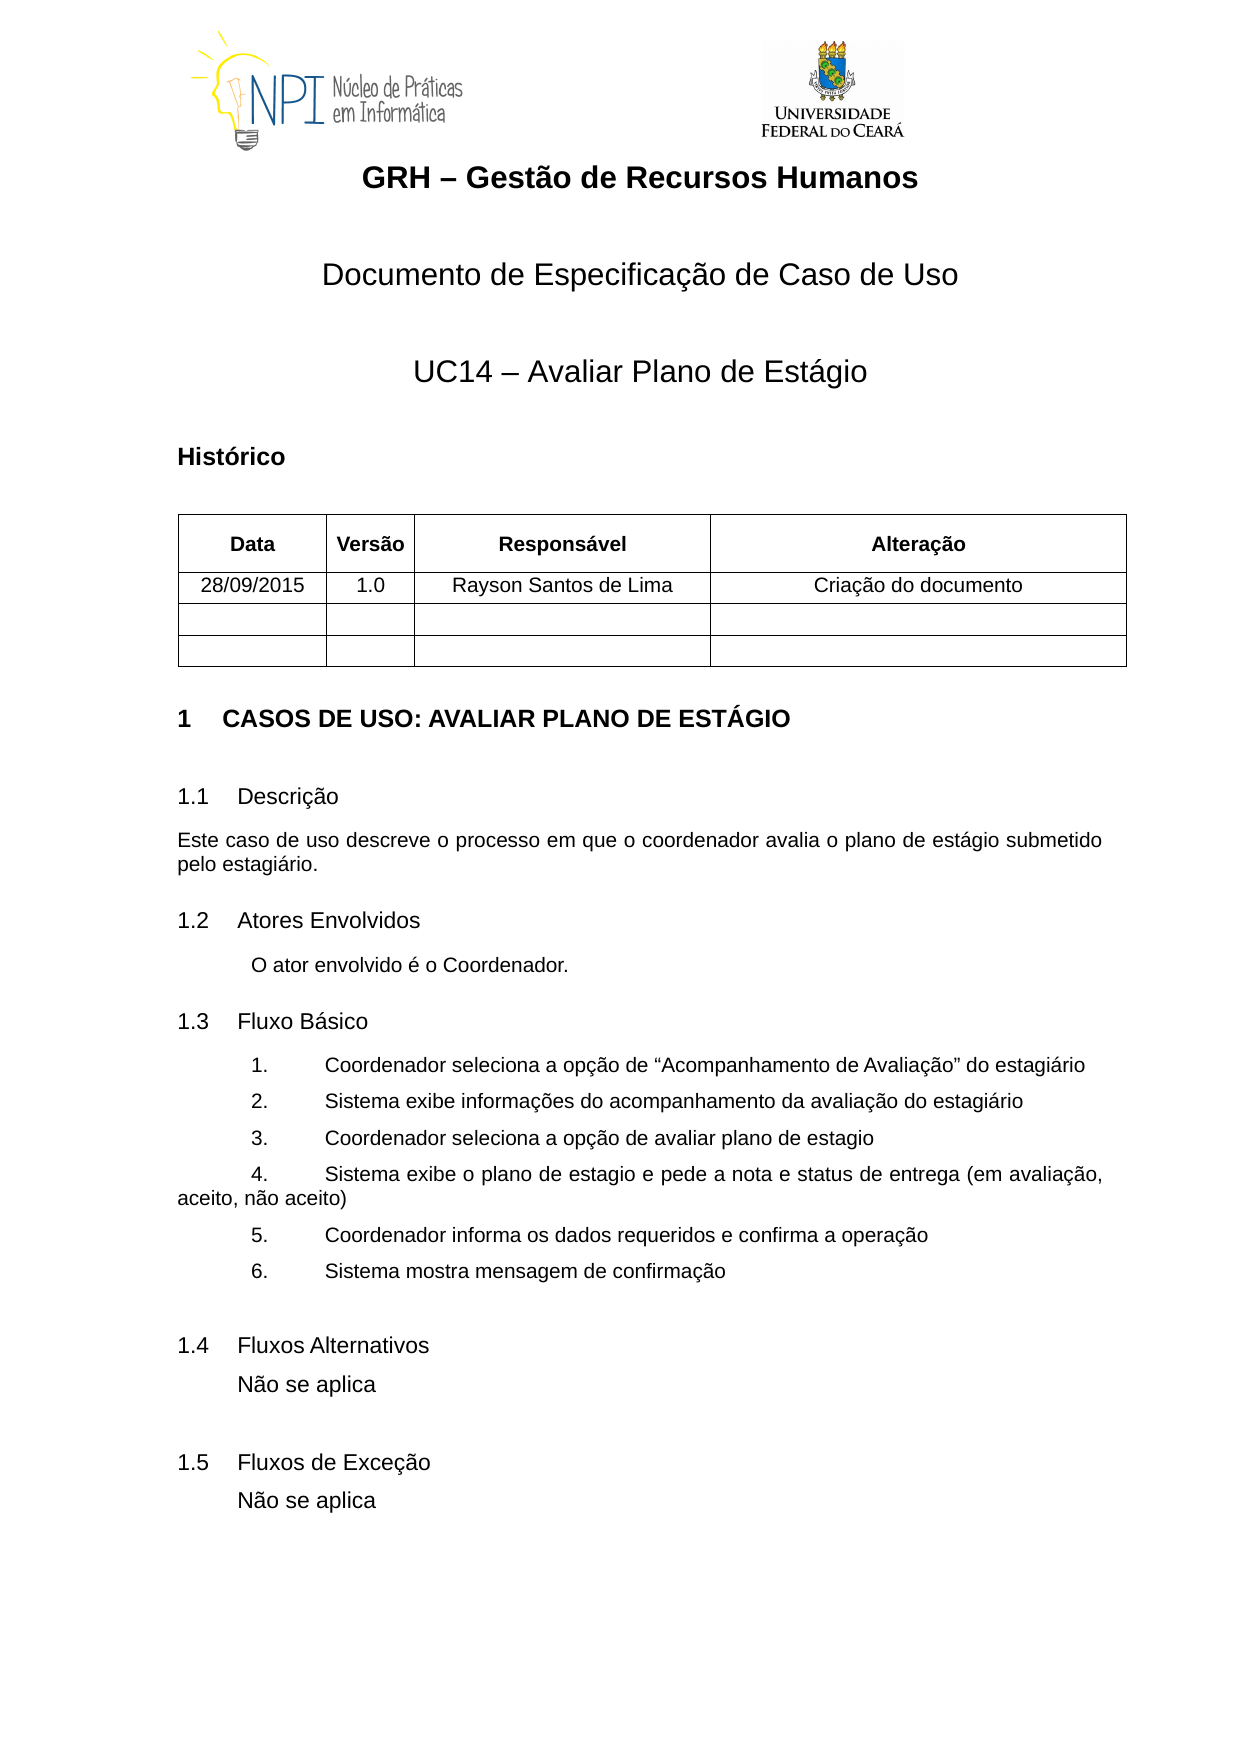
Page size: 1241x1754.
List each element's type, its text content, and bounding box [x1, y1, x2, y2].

table_header Alteração [711, 515, 1126, 572]
table_cell [179, 636, 326, 666]
picture [761, 41, 905, 139]
table_header Data [179, 515, 326, 572]
table_cell [179, 604, 326, 634]
subtitle CASOS DE USO: AVALIAR PLANO DE ESTÁGIO [177, 704, 1104, 733]
text 6. Sistema mostra mensagem de confirmação [177, 1259, 1104, 1283]
text 3. Coordenador seleciona a opção de avaliar plano de estagio [177, 1126, 1104, 1150]
table_header Versão [327, 515, 414, 572]
text 4. Sistema exibe o plano de estagio e pede a nota e status de entrega (em avaliação, aceito, não aceito) [177, 1162, 1104, 1210]
table_header Responsável [415, 515, 710, 572]
text 2. Sistema exibe informações do acompanhamento da avaliação do estagiário [177, 1089, 1104, 1113]
subtitle Fluxo Básico [177, 1008, 1104, 1034]
text UC14 – Avaliar Plano de Estágio [177, 353, 1104, 388]
table_cell [415, 604, 710, 634]
subtitle Atores Envolvidos [177, 907, 1104, 934]
text 1.5 Fluxos de Exceção [177, 1448, 1104, 1475]
table_cell Rayson Santos de Lima [415, 573, 710, 603]
text O ator envolvido é o Coordenador. [177, 952, 1104, 976]
table_cell [711, 636, 1126, 666]
text 5. Coordenador informa os dados requeridos e confirma a operação [177, 1223, 1104, 1247]
table_cell [327, 604, 414, 634]
text Documento de Especificação de Caso de Uso [177, 256, 1104, 292]
table_cell 1.0 [327, 573, 414, 603]
text Não se aplica [177, 1371, 1104, 1397]
text Este caso de uso descreve o processo em que o coordenador avalia o plano de estágio submetido pelo estagiário. [177, 828, 1103, 876]
picture [181, 22, 472, 159]
table_cell [327, 636, 414, 666]
subtitle Descrição [177, 783, 1104, 809]
table_cell [415, 636, 710, 666]
table_cell Criação do documento [711, 573, 1126, 603]
text Histórico [177, 442, 1104, 471]
text 1. Coordenador seleciona a opção de “Acompanhamento de Avaliação” do estagiário [177, 1053, 1104, 1077]
text Não se aplica [177, 1487, 1104, 1514]
table_cell 28/09/2015 [179, 573, 326, 603]
text 1.4 Fluxos Alternativos [177, 1332, 1104, 1358]
text GRH – Gestão de Recursos Humanos [177, 125, 1104, 195]
table_cell [711, 604, 1126, 634]
